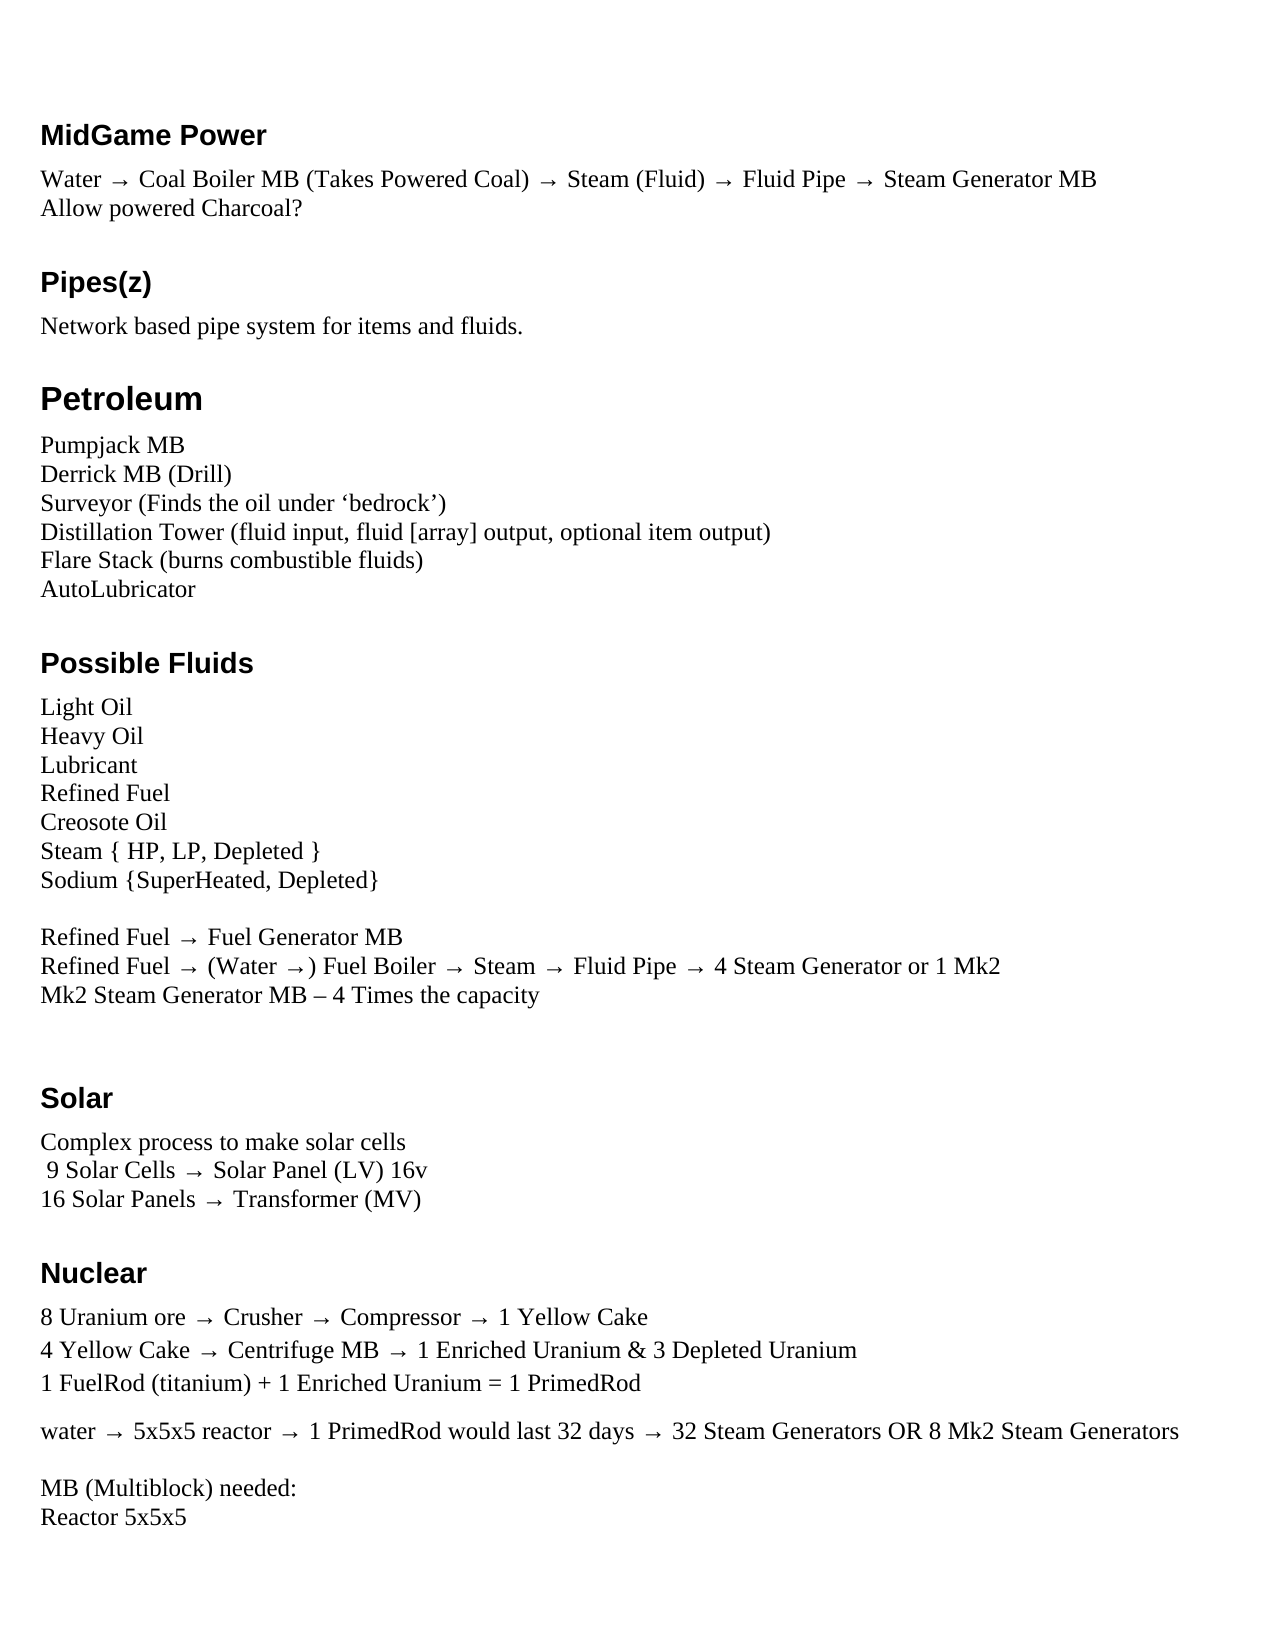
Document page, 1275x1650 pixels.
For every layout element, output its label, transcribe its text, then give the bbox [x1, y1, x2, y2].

subtitle Possible Fluids [40, 646, 1184, 680]
text Pumpjack MB [40, 430, 1184, 459]
text Sodium {SuperHeated, Depleted} [40, 865, 1184, 893]
text Water → Coal Boiler MB (Takes Powered Coal) → Steam (Fluid) → Fluid Pipe → Steam Generator MB [40, 164, 1184, 193]
text Complex process to make solar cells [40, 1127, 1184, 1155]
text Steam { HP, LP, Depleted } [40, 836, 1184, 865]
text Network based pipe system for items and fluids. [40, 311, 1184, 340]
subtitle Solar [40, 1081, 1184, 1114]
text Surveyor (Finds the oil under ‘bedrock’) [40, 488, 1184, 517]
text 16 Solar Panels → Transformer (MV) [40, 1184, 1184, 1213]
subtitle MidGame Power [40, 118, 1184, 152]
text MB (Multiblock) needed: [40, 1473, 1184, 1502]
text Derrick MB (Drill) [40, 459, 1184, 488]
text 8 Uranium ore → Crusher → Compressor → 1 Yellow Cake 4 Yellow Cake → Centrifuge MB → 1 Enriched Uranium & 3 Depleted Uranium 1 FuelRod (titanium) + 1 Enriched Uranium = 1 PrimedRod [40, 1302, 1184, 1397]
text Lubricant [40, 750, 1184, 778]
text Distillation Tower (fluid input, fluid [array] output, optional item output) [40, 517, 1184, 545]
text Flare Stack (burns combustible fluids) [40, 545, 1184, 574]
text 9 Solar Cells → Solar Panel (LV) 16v [40, 1155, 1184, 1184]
text Reactor 5x5x5 [40, 1502, 1184, 1531]
subtitle Pipes(z) [40, 265, 1184, 298]
text Light Oil [40, 692, 1184, 721]
text water → 5x5x5 reactor → 1 PrimedRod would last 32 days → 32 Steam Generators OR 8 Mk2 Steam Generators [40, 1416, 1184, 1445]
text AutoLubricator [40, 574, 1184, 603]
text Refined Fuel [40, 778, 1184, 807]
text Allow powered Charcoal? [40, 193, 1184, 222]
text Refined Fuel → Fuel Generator MB [40, 922, 1184, 951]
subtitle Petroleum [40, 379, 1184, 418]
subtitle Nuclear [40, 1256, 1184, 1290]
text Mk2 Steam Generator MB – 4 Times the capacity [40, 980, 1184, 1008]
text Creosote Oil [40, 807, 1184, 836]
text Heavy Oil [40, 721, 1184, 750]
text Refined Fuel → (Water →) Fuel Boiler → Steam → Fluid Pipe → 4 Steam Generator or 1 Mk2 [40, 951, 1184, 980]
